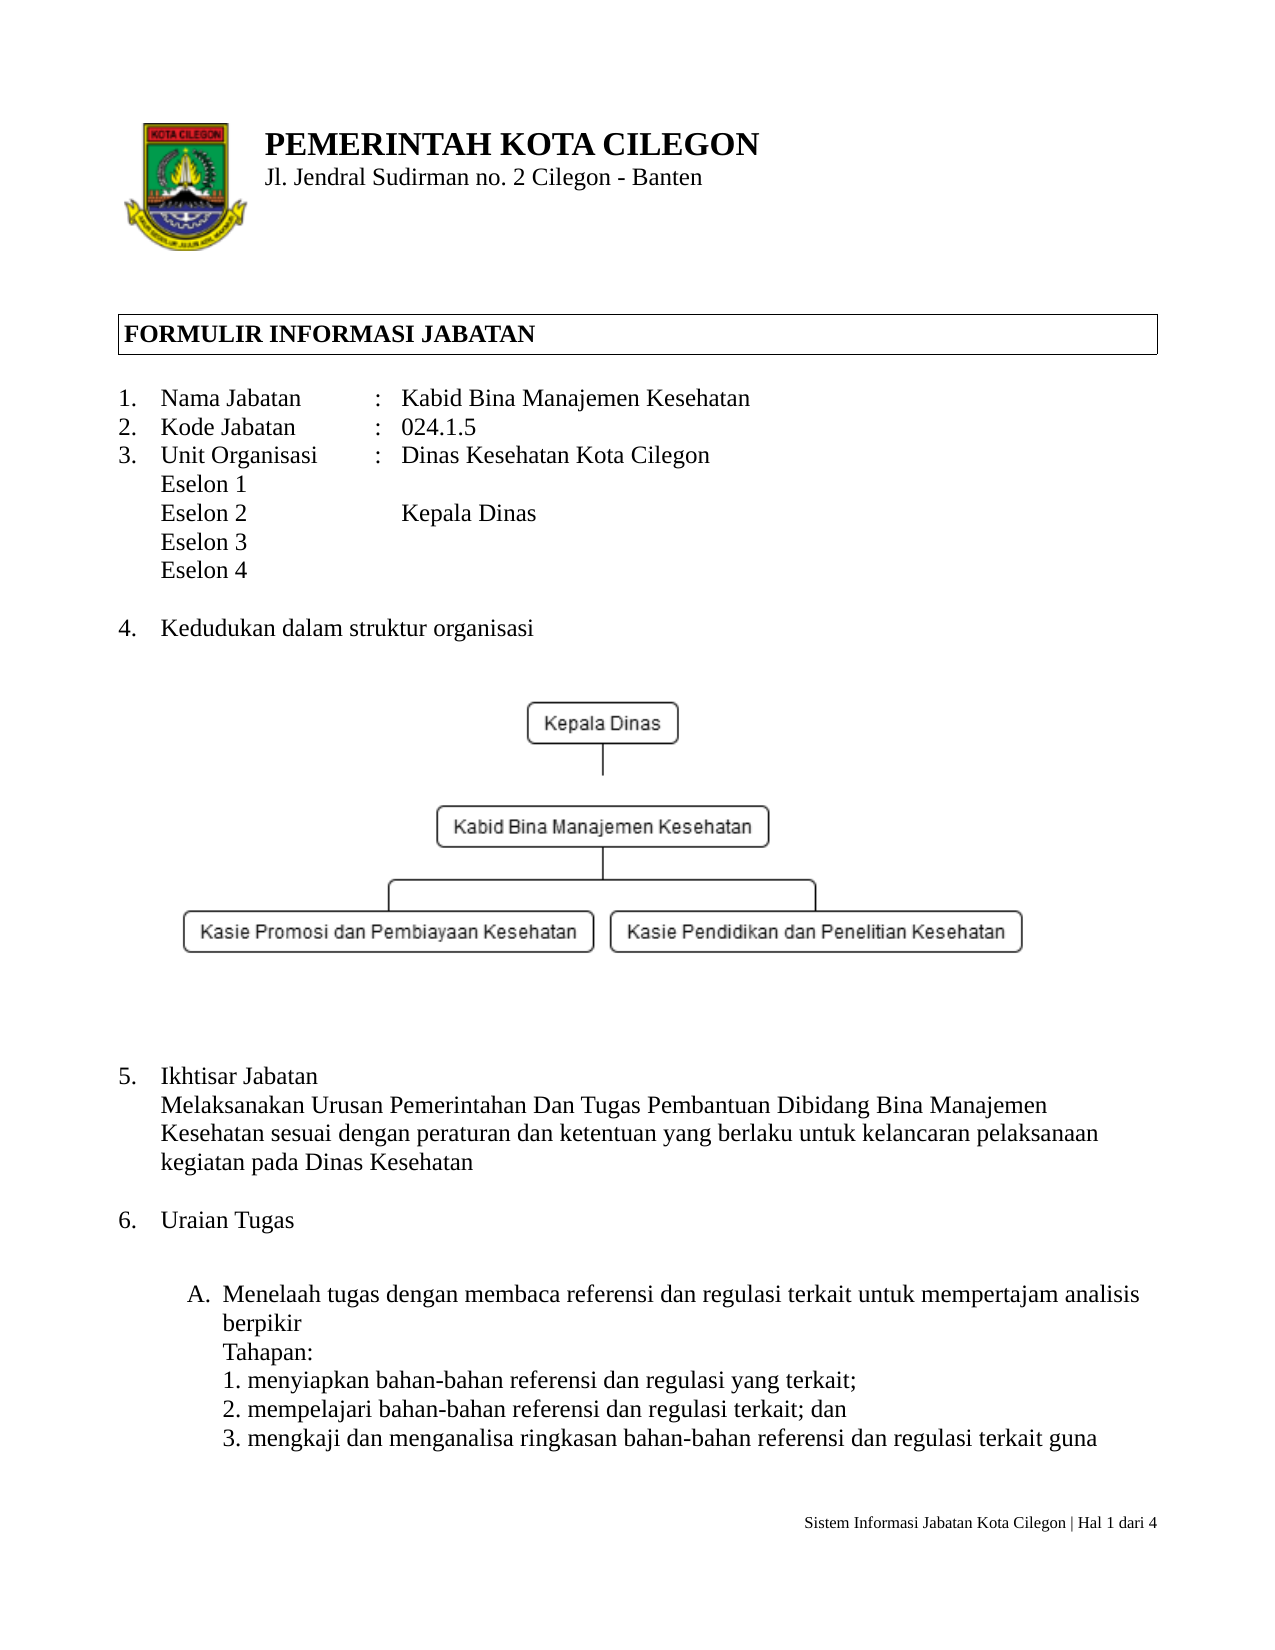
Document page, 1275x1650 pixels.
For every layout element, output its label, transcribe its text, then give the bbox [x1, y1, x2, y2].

table_cell 4. [118, 613, 160, 642]
table_cell [160, 1033, 374, 1061]
table_cell : [374, 440, 401, 469]
table_cell 2. [118, 412, 160, 440]
table_cell Menelaah tugas dengan membaca referensi dan regulasi terkait untuk mempertajam analisis berpikir Tahapan: 1. menyiapkan bahan-bahan referensi dan regulasi yang terkait; 2. mempelajari bahan-bahan referensi dan regulasi terkait; dan 3. mengkaji dan menganalisa ringkasan bahan-bahan referensi dan regulasi terkait guna [216, 1274, 1157, 1458]
table_cell [374, 527, 401, 555]
table_cell Eselon 1 [160, 469, 374, 498]
table_cell Unit Organisasi [160, 440, 374, 469]
table_cell Kepala Dinas [401, 498, 1157, 527]
table_cell 6. [118, 1205, 160, 1233]
table_cell Eselon 3 [160, 527, 374, 555]
table_cell [160, 584, 374, 613]
table_cell [401, 469, 1157, 498]
picture [123, 123, 248, 251]
table_header Kabid Bina Manajemen Kesehatan [401, 383, 1157, 412]
table_cell 5. [118, 1061, 160, 1090]
table_cell [1098, 642, 1157, 1032]
table_cell [401, 527, 1157, 555]
table_cell [374, 469, 401, 498]
table_cell [118, 527, 160, 555]
table_cell [118, 1090, 160, 1176]
table_cell Ikhtisar Jabatan [160, 1061, 374, 1090]
table_cell [374, 1033, 401, 1061]
table_cell 3. [118, 440, 160, 469]
table_cell Eselon 4 [160, 555, 374, 584]
table_cell [374, 1176, 401, 1205]
table_cell A. [160, 1274, 216, 1458]
table_cell [401, 1205, 1157, 1233]
table_cell [118, 584, 160, 613]
table_cell [118, 469, 160, 498]
table_header 1. [118, 383, 160, 412]
table_cell [118, 1176, 160, 1205]
table_cell Uraian Tugas [160, 1205, 374, 1233]
table_cell [401, 555, 1157, 584]
table_cell [401, 584, 1157, 613]
table_cell [118, 642, 160, 1032]
table_cell [160, 1176, 374, 1205]
table_cell [374, 1205, 401, 1233]
table_header FORMULIR INFORMASI JABATAN [119, 315, 1157, 354]
table_cell [374, 1061, 401, 1090]
table_cell : [374, 412, 401, 440]
table_header Nama Jabatan [160, 383, 374, 412]
table_cell [118, 1234, 160, 1458]
table_cell [374, 584, 401, 613]
table_cell 024.1.5 [401, 412, 1157, 440]
table_cell [401, 1061, 1157, 1090]
table_header [118, 118, 259, 256]
table_cell [118, 498, 160, 527]
picture [160, 641, 1098, 1033]
table_cell [374, 498, 401, 527]
table_header [216, 1234, 1157, 1274]
table_header PEMERINTAH KOTA CILEGON Jl. Jendral Sudirman no. 2 Cilegon - Banten [259, 118, 1157, 256]
table_cell [374, 555, 401, 584]
table_cell Dinas Kesehatan Kota Cilegon [401, 440, 1157, 469]
table_cell Eselon 2 [160, 498, 374, 527]
table_cell [401, 1176, 1157, 1205]
table_header [160, 1234, 216, 1274]
table_cell [118, 1032, 160, 1061]
table_cell [401, 1032, 1157, 1061]
table_cell Kode Jabatan [160, 412, 374, 440]
table_cell Melaksanakan Urusan Pemerintahan Dan Tugas Pembantuan Dibidang Bina Manajemen Kesehatan sesuai dengan peraturan dan ketentuan yang berlaku untuk kelancaran pelaksanaan kegiatan pada Dinas Kesehatan [160, 1090, 1157, 1176]
table_header : [374, 383, 401, 412]
table_cell Kedudukan dalam struktur organisasi [160, 613, 1157, 642]
table_cell [118, 555, 160, 584]
